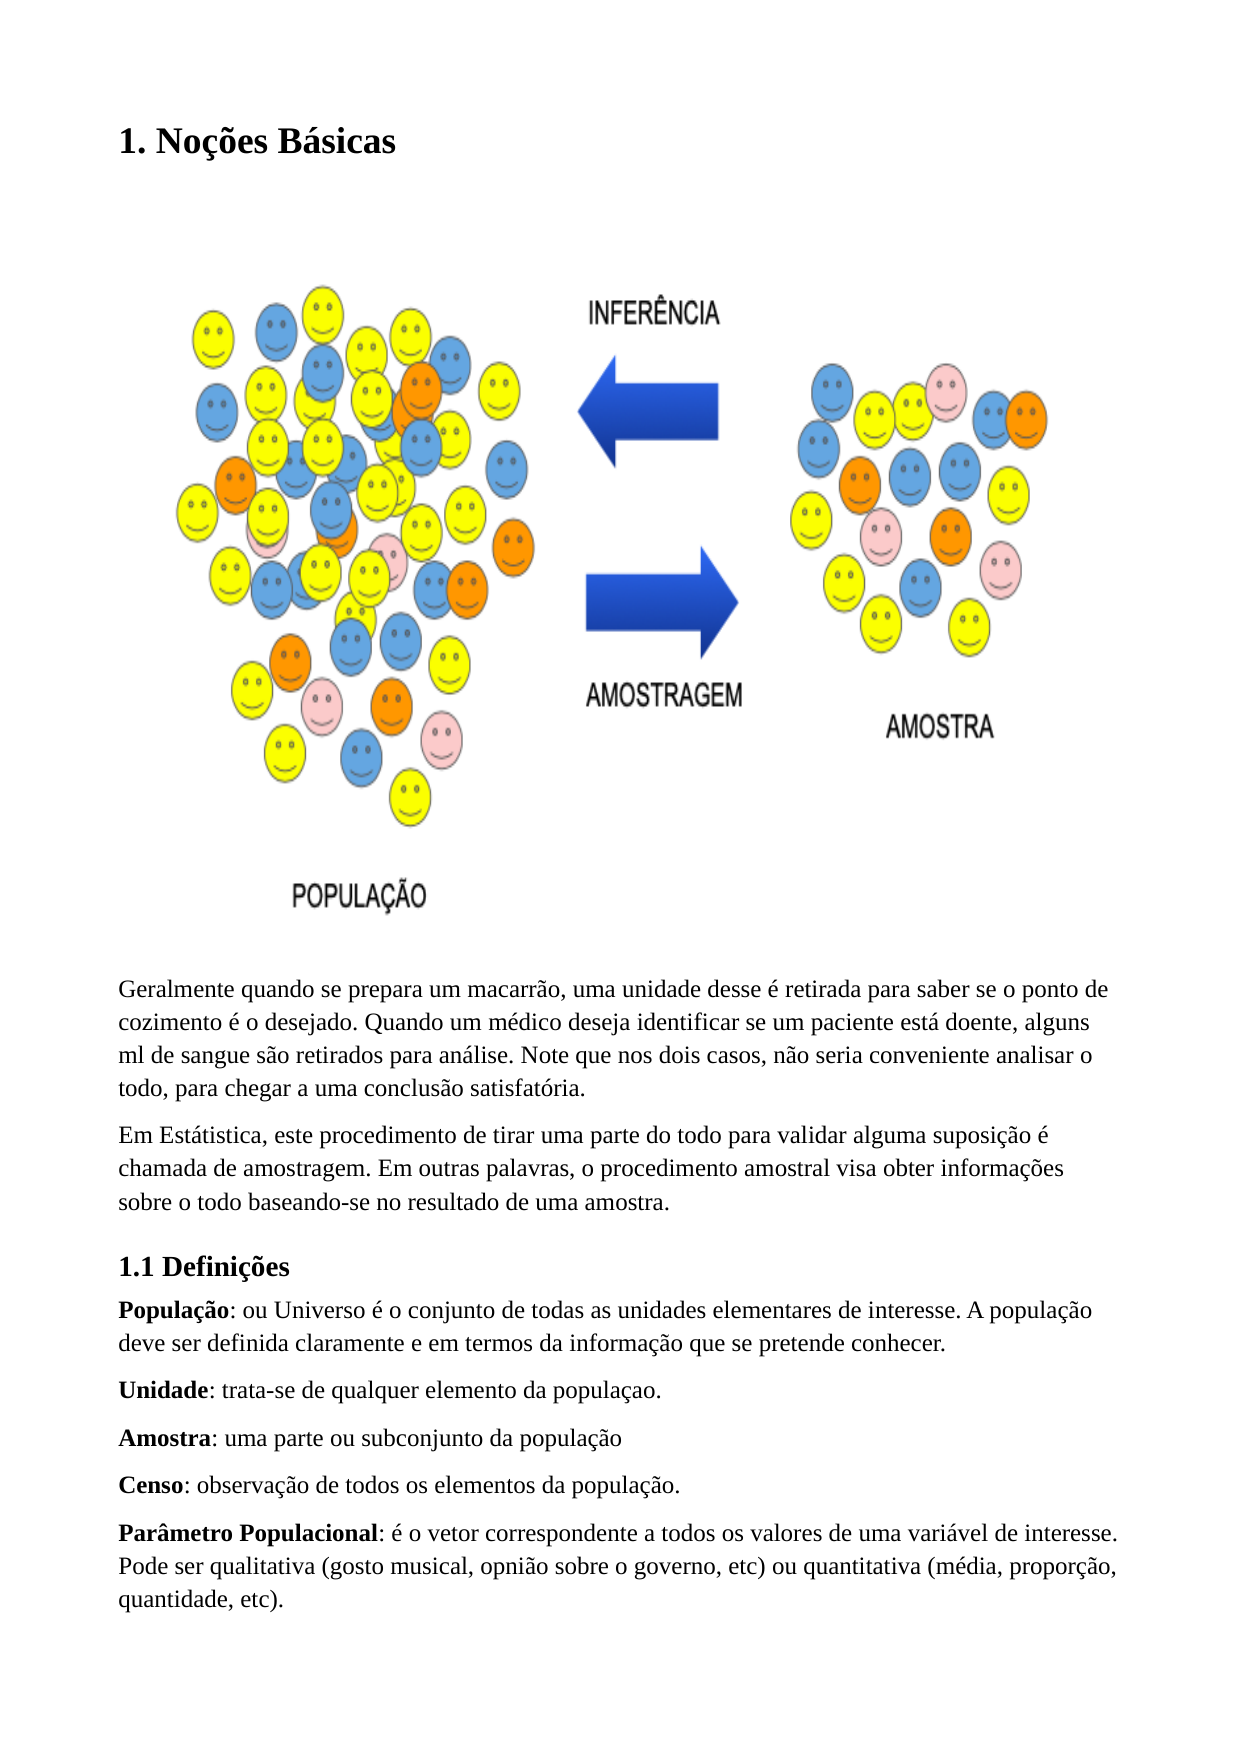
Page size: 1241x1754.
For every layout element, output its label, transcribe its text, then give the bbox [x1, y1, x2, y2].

subtitle 1.1 Definições [118, 1249, 1122, 1282]
text Parâmetro Populacional: é o vetor correspondente a todos os valores de uma variável de interesse. Pode ser qualitativa (gosto musical, opnião sobre o governo, etc) ou quantitativa (média, proporção, quantidade, etc). [118, 1518, 1122, 1613]
text População: ou Universo é o conjunto de todas as unidades elementares de interesse. A população deve ser definida claramente e em termos da informação que se pretende conhecer. [118, 1295, 1122, 1357]
picture [151, 173, 1089, 955]
text Geralmente quando se prepara um macarrão, uma unidade desse é retirada para saber se o ponto de cozimento é o desejado. Quando um médico deseja identificar se um paciente está doente, alguns ml de sangue são retirados para análise. Note que nos dois casos, não seria conveniente analisar o todo, para chegar a uma conclusão satisfatória. [118, 974, 1122, 1102]
text Censo: observação de todos os elementos da população. [118, 1471, 1122, 1499]
subtitle 1. Noções Básicas [118, 118, 1122, 161]
text Unidade: trata-se de qualquer elemento da populaçao. [118, 1375, 1122, 1404]
text Amostra: uma parte ou subconjunto da população [118, 1423, 1122, 1452]
text Em Estátistica, este procedimento de tirar uma parte do todo para validar alguma suposição é chamada de amostragem. Em outras palavras, o procedimento amostral visa obter informações sobre o todo baseando-se no resultado de uma amostra. [118, 1121, 1122, 1215]
